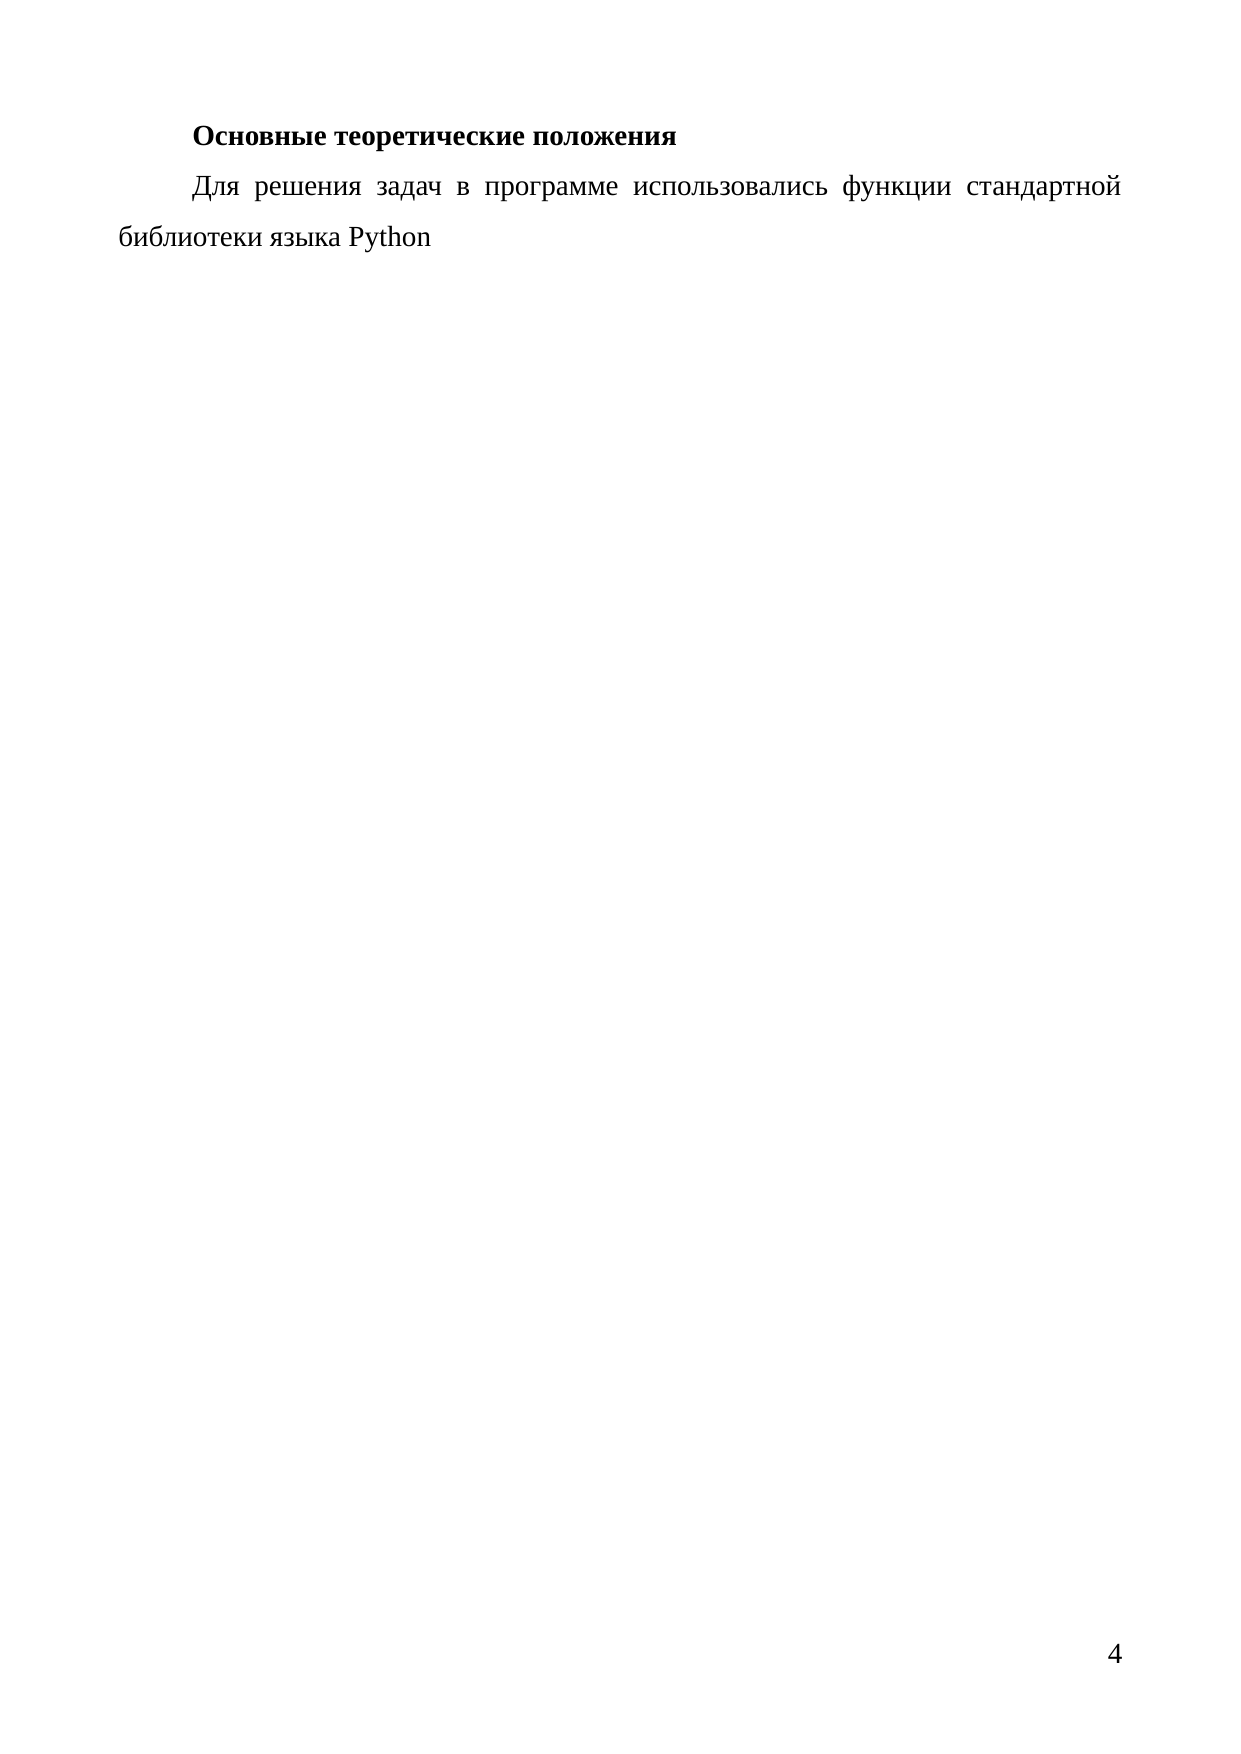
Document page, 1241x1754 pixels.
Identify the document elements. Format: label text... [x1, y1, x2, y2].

text Для решения задач в программе использовались функции стандартной библиотеки языка Python [118, 168, 1122, 252]
subtitle Основные теоретические положения [118, 118, 1122, 152]
